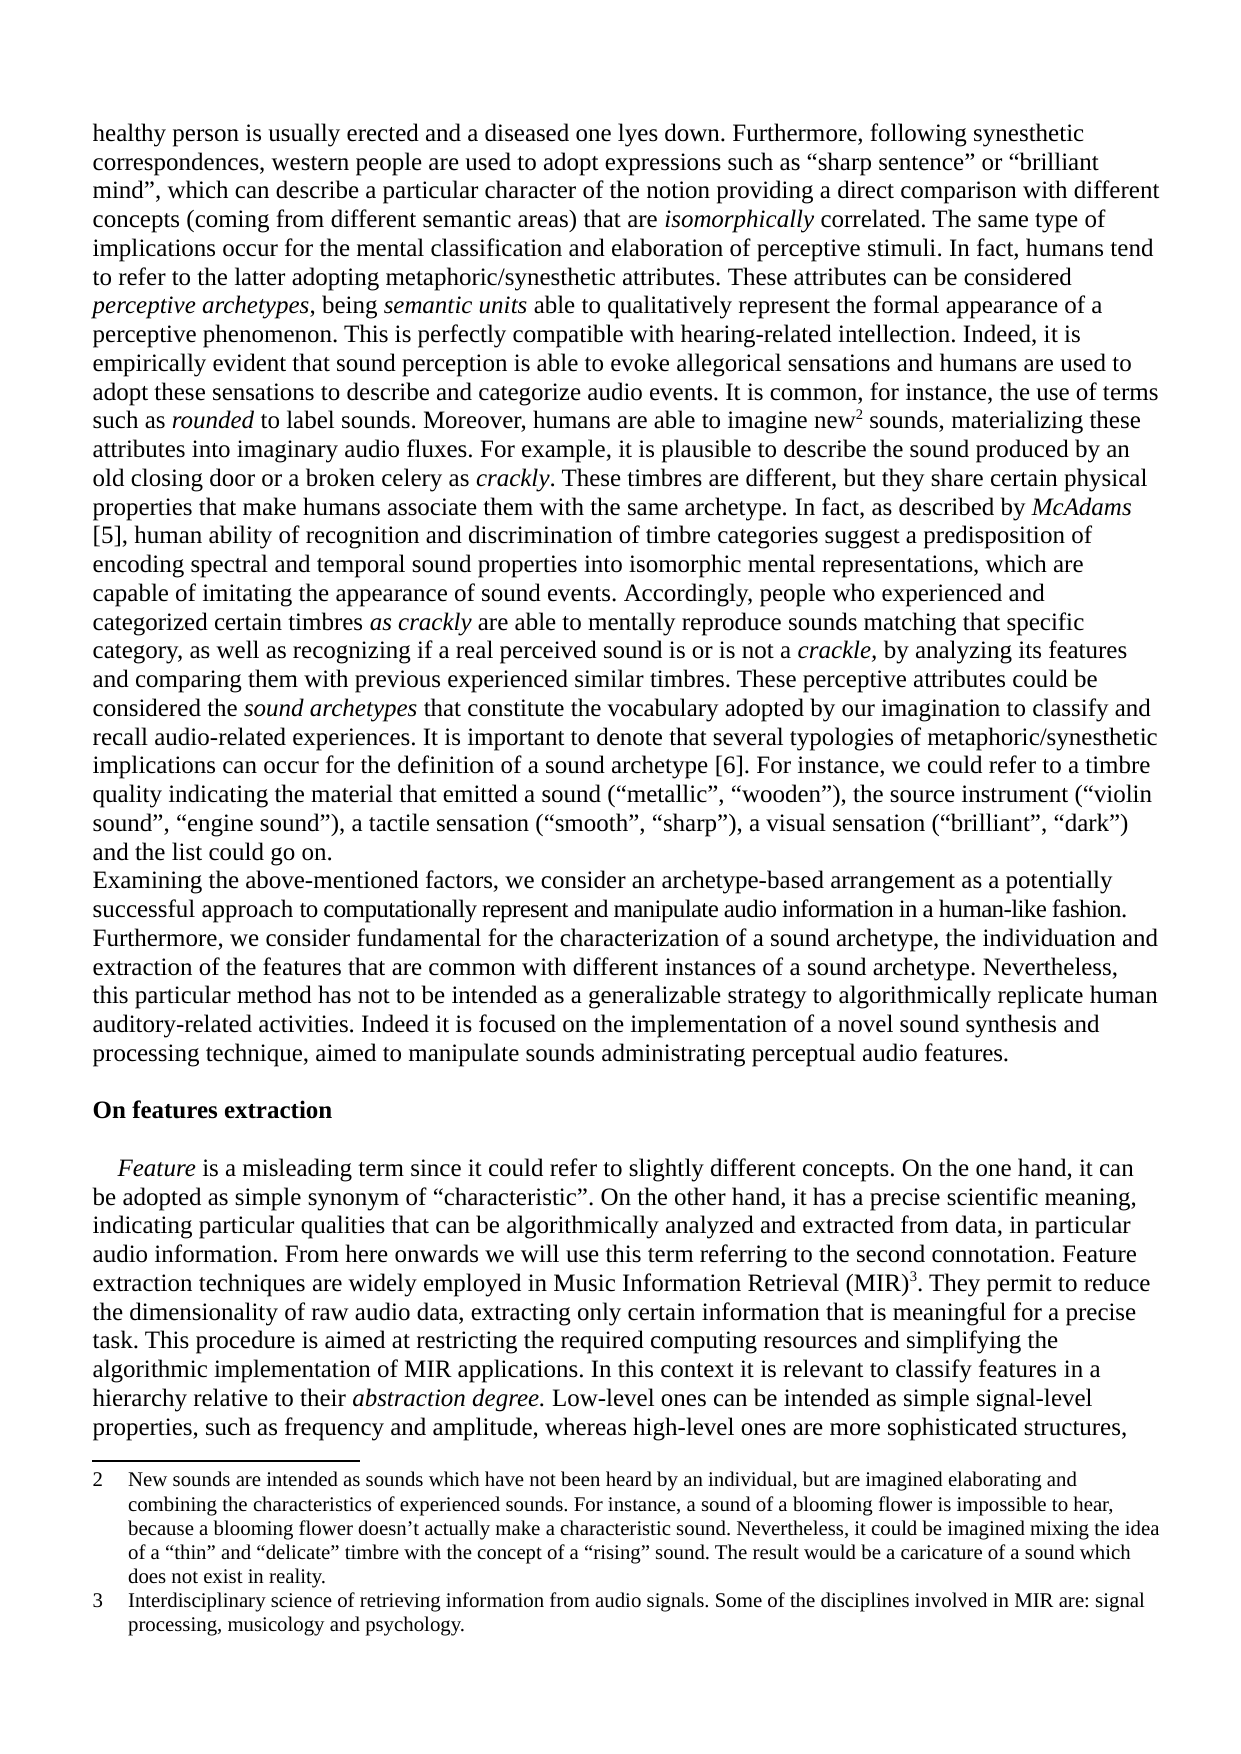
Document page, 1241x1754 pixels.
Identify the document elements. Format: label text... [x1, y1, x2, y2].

text Feature is a misleading term since it could refer to slightly different concepts. On the one hand, it can be adopted as simple synonym of “characteristic”. On the other hand, it has a precise scientific meaning, indicating particular qualities that can be algorithmically analyzed and extracted from data, in particular audio information. From here onwards we will use this term referring to the second connotation. Feature extraction techniques are widely employed in Music Information Retrieval (MIR). They permit to reduce the dimensionality of raw audio data, extracting only certain information that is meaningful for a precise task. This procedure is aimed at restricting the required computing resources and simplifying the algorithmic implementation of MIR applications. In this context it is relevant to classify features in a hierarchy relative to their abstraction degree. Low-level ones can be intended as simple signal-level properties, such as frequency and amplitude, whereas high-level ones are more sophisticated structures, [92, 1153, 1160, 1441]
text healthy person is usually erected and a diseased one lyes down. Furthermore, following synesthetic correspondences, western people are used to adopt expressions such as “sharp sentence” or “brilliant mind”, which can describe a particular character of the notion providing a direct comparison with different concepts (coming from different semantic areas) that are isomorphically correlated. The same type of implications occur for the mental classification and elaboration of perceptive stimuli. In fact, humans tend to refer to the latter adopting metaphoric/synesthetic attributes. These attributes can be considered perceptive archetypes, being semantic units able to qualitatively represent the formal appearance of a perceptive phenomenon. This is perfectly compatible with hearing-related intellection. Indeed, it is empirically evident that sound perception is able to evoke allegorical sensations and humans are used to adopt these sensations to describe and categorize audio events. It is common, for instance, the use of terms such as rounded to label sounds. Moreover, humans are able to imagine new sounds, materializing these attributes into imaginary audio fluxes. For example, it is plausible to describe the sound produced by an old closing door or a broken celery as crackly. These timbres are different, but they share certain physical properties that make humans associate them with the same archetype. In fact, as described by McAdams [5], human ability of recognition and discrimination of timbre categories suggest a predisposition of encoding spectral and temporal sound properties into isomorphic mental representations, which are capable of imitating the appearance of sound events. Accordingly, people who experienced and categorized certain timbres as crackly are able to mentally reproduce sounds matching that specific category, as well as recognizing if a real perceived sound is or is not a crackle, by analyzing its features and comparing them with previous experienced similar timbres. These perceptive attributes could be considered the sound archetypes that constitute the vocabulary adopted by our imagination to classify and recall audio-related experiences. It is important to denote that several typologies of metaphoric/synesthetic implications can occur for the definition of a sound archetype [6]. For instance, we could refer to a timbre quality indicating the material that emitted a sound (“metallic”, “wooden”), the source instrument (“violin sound”, “engine sound”), a tactile sensation (“smooth”, “sharp”), a visual sensation (“brilliant”, “dark”) and the list could go on. [92, 118, 1160, 866]
text On features extraction [92, 1096, 1160, 1124]
text New sounds are intended as sounds which have not been heard by an individual, but are imagined elaborating and combining the characteristics of experienced sounds. For instance, a sound of a blooming flower is impossible to hear, because a blooming flower doesn’t actually make a characteristic sound. Nevertheless, it could be imagined mixing the idea of a “thin” and “delicate” timbre with the concept of a “rising” sound. The result would be a caricature of a sound which does not exist in reality. [92, 1467, 1160, 1588]
text Examining the above-mentioned factors, we consider an archetype-based arrangement as a potentially successful approach to computationally represent and manipulate audio information in a human-like fashion. Furthermore, we consider fundamental for the characterization of a sound archetype, the individuation and extraction of the features that are common with different instances of a sound archetype. Nevertheless, this particular method has not to be intended as a generalizable strategy to algorithmically replicate human auditory-related activities. Indeed it is focused on the implementation of a novel sound synthesis and processing technique, aimed to manipulate sounds administrating perceptual audio features. [92, 866, 1160, 1067]
text Interdisciplinary science of retrieving information from audio signals. Some of the disciplines involved in MIR are: signal processing, musicology and psychology. [92, 1588, 1160, 1636]
